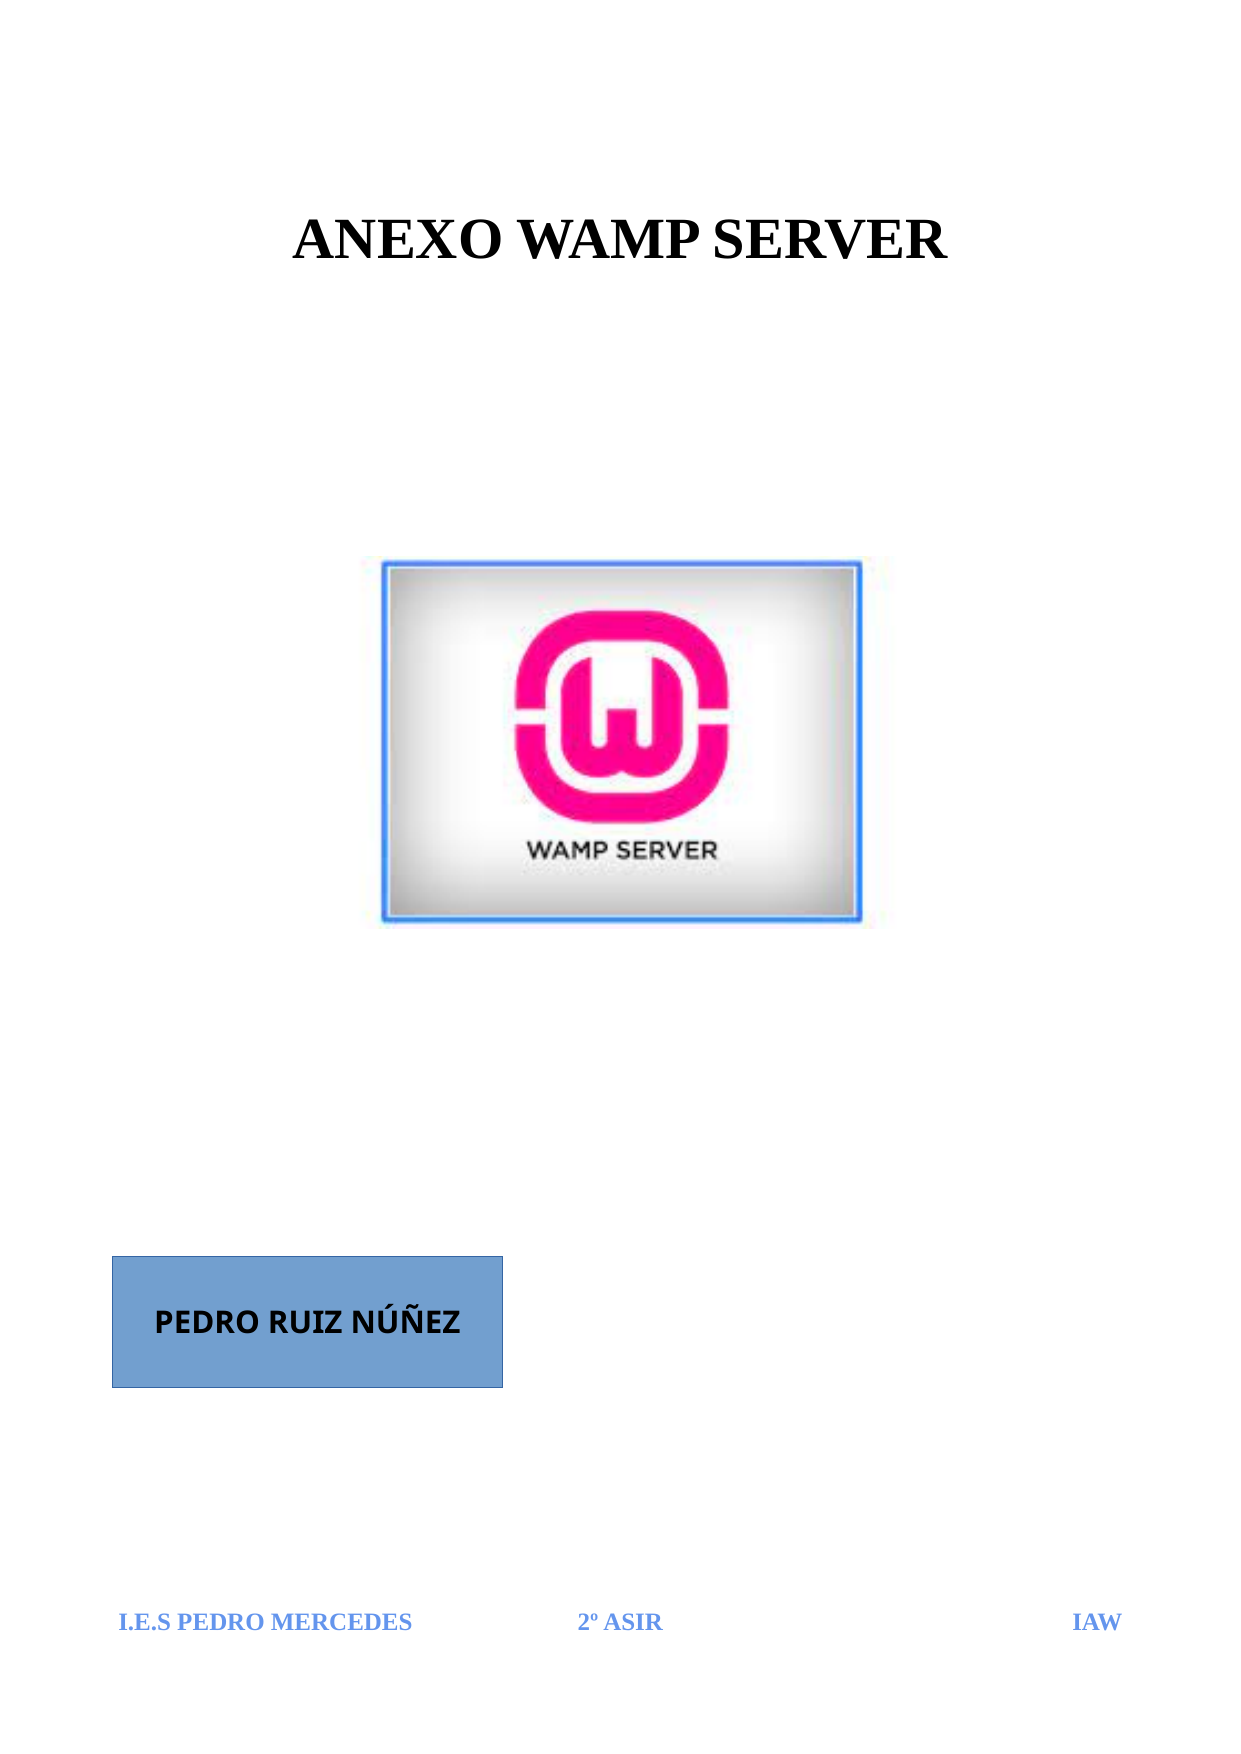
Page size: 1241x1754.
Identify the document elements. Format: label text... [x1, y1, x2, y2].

text ANEXO WAMP SERVER [118, 204, 1122, 271]
picture [292, 556, 954, 929]
